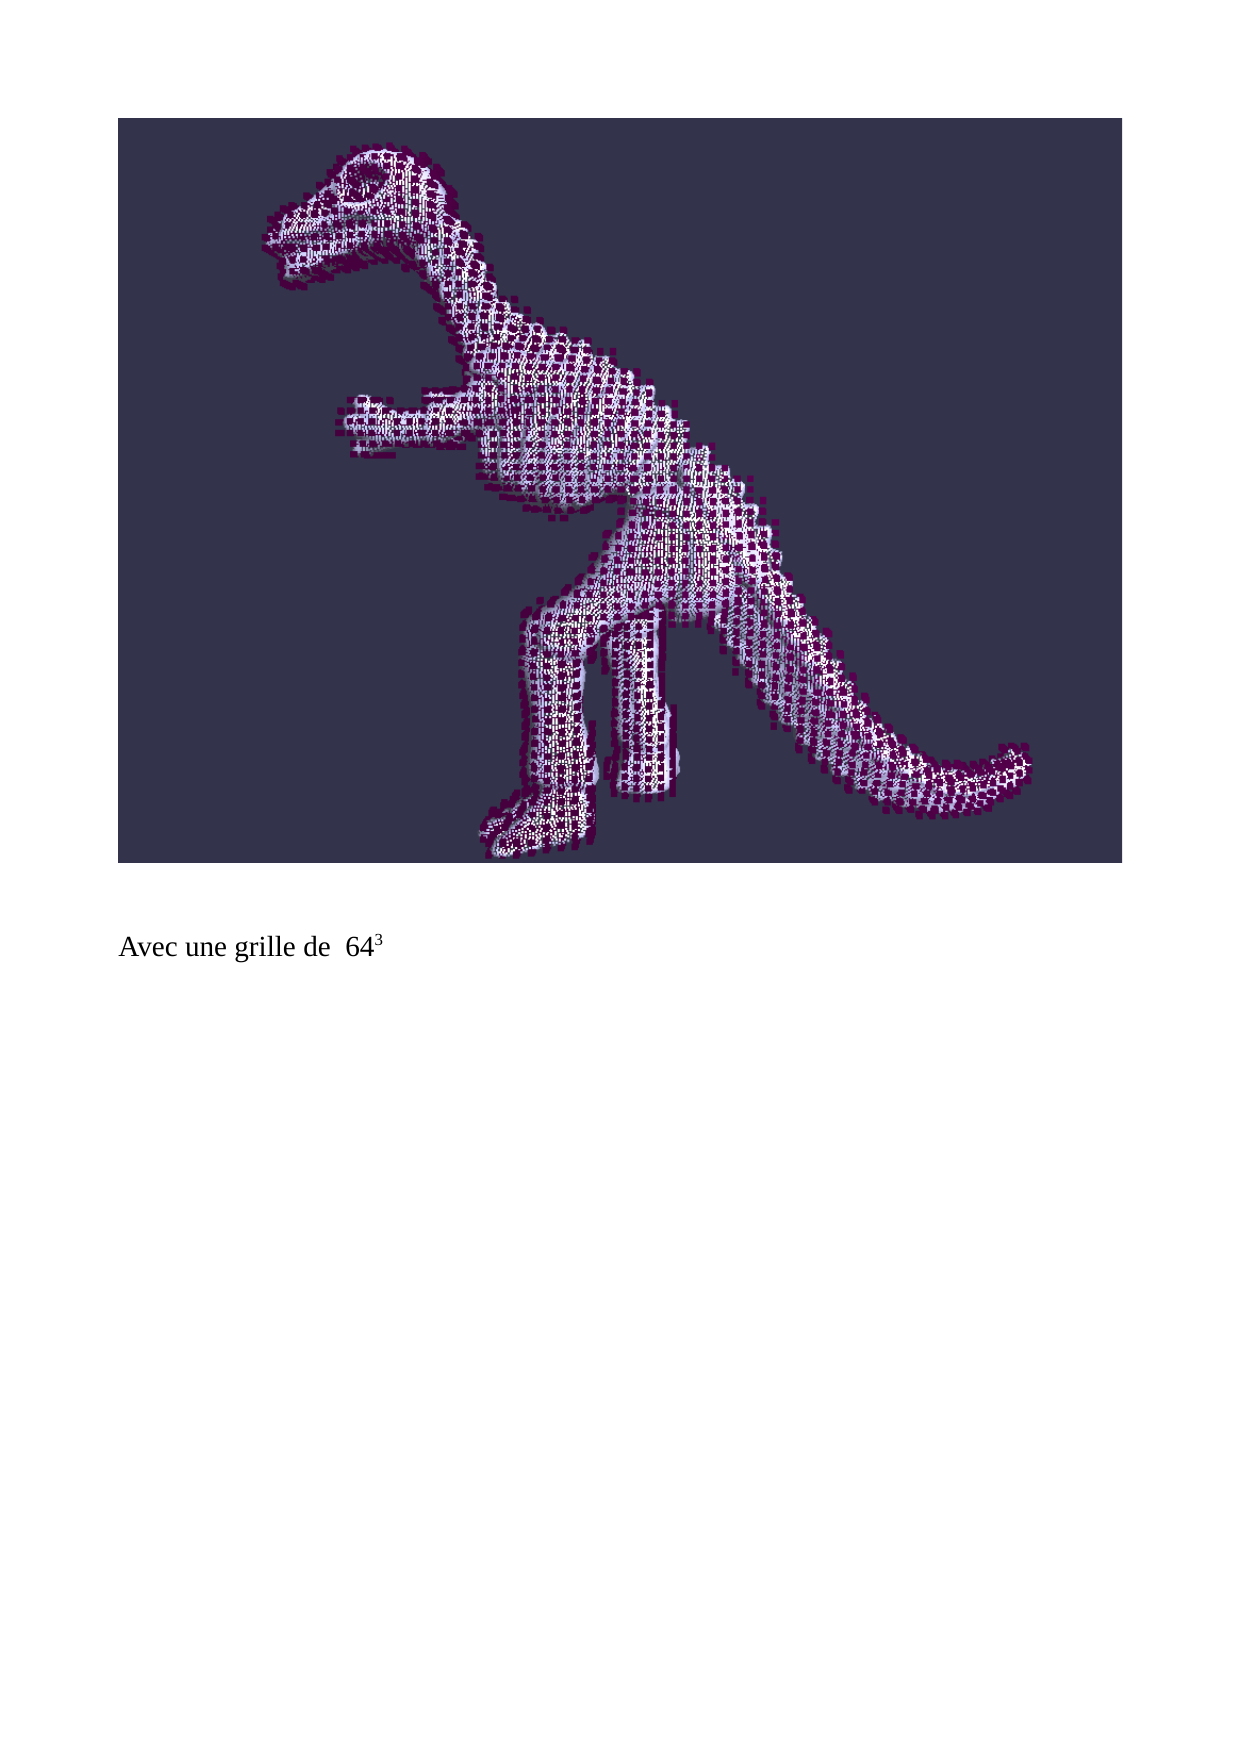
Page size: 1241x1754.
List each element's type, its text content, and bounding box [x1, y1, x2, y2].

picture [118, 118, 1123, 863]
text Avec une grille de 643 [118, 863, 1122, 963]
